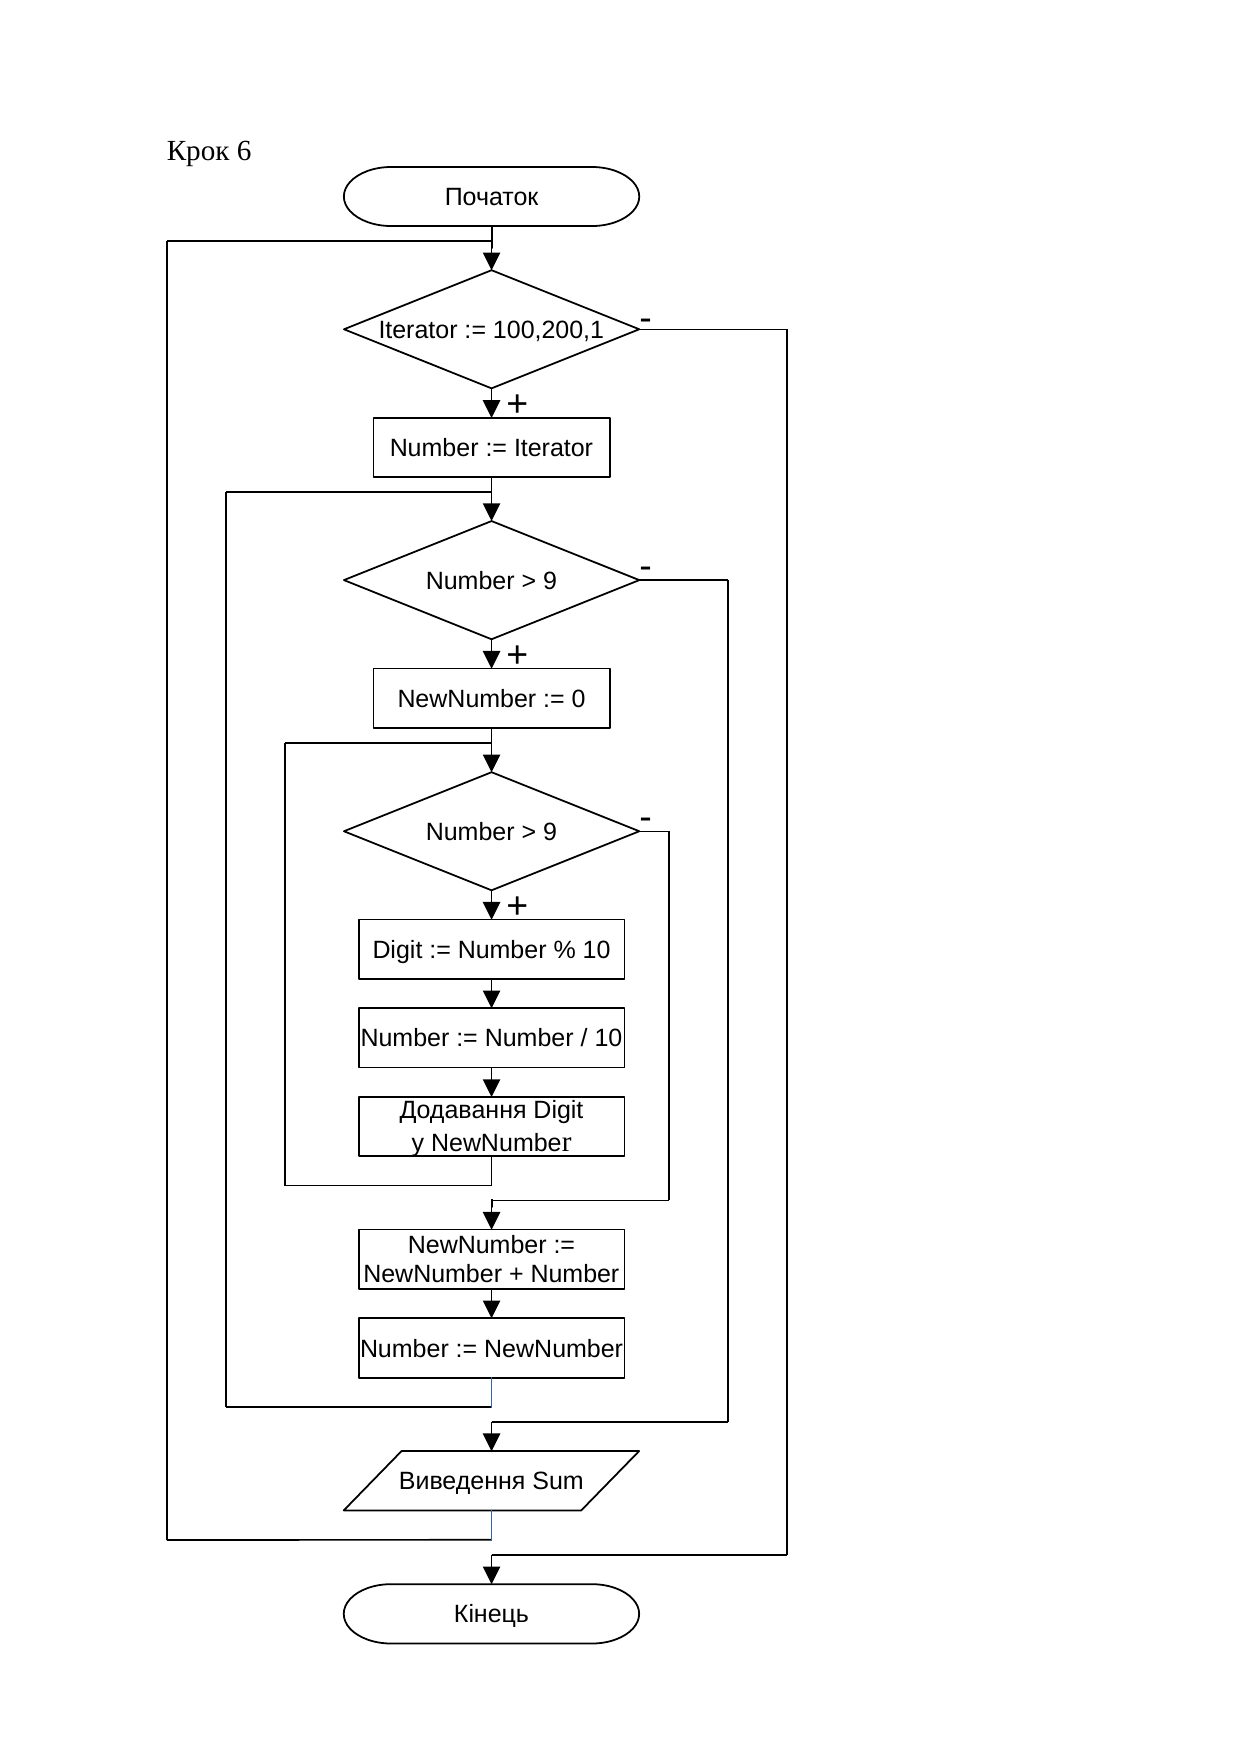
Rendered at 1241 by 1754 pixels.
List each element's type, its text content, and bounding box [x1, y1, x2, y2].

text Крок 6 [167, 133, 1163, 167]
